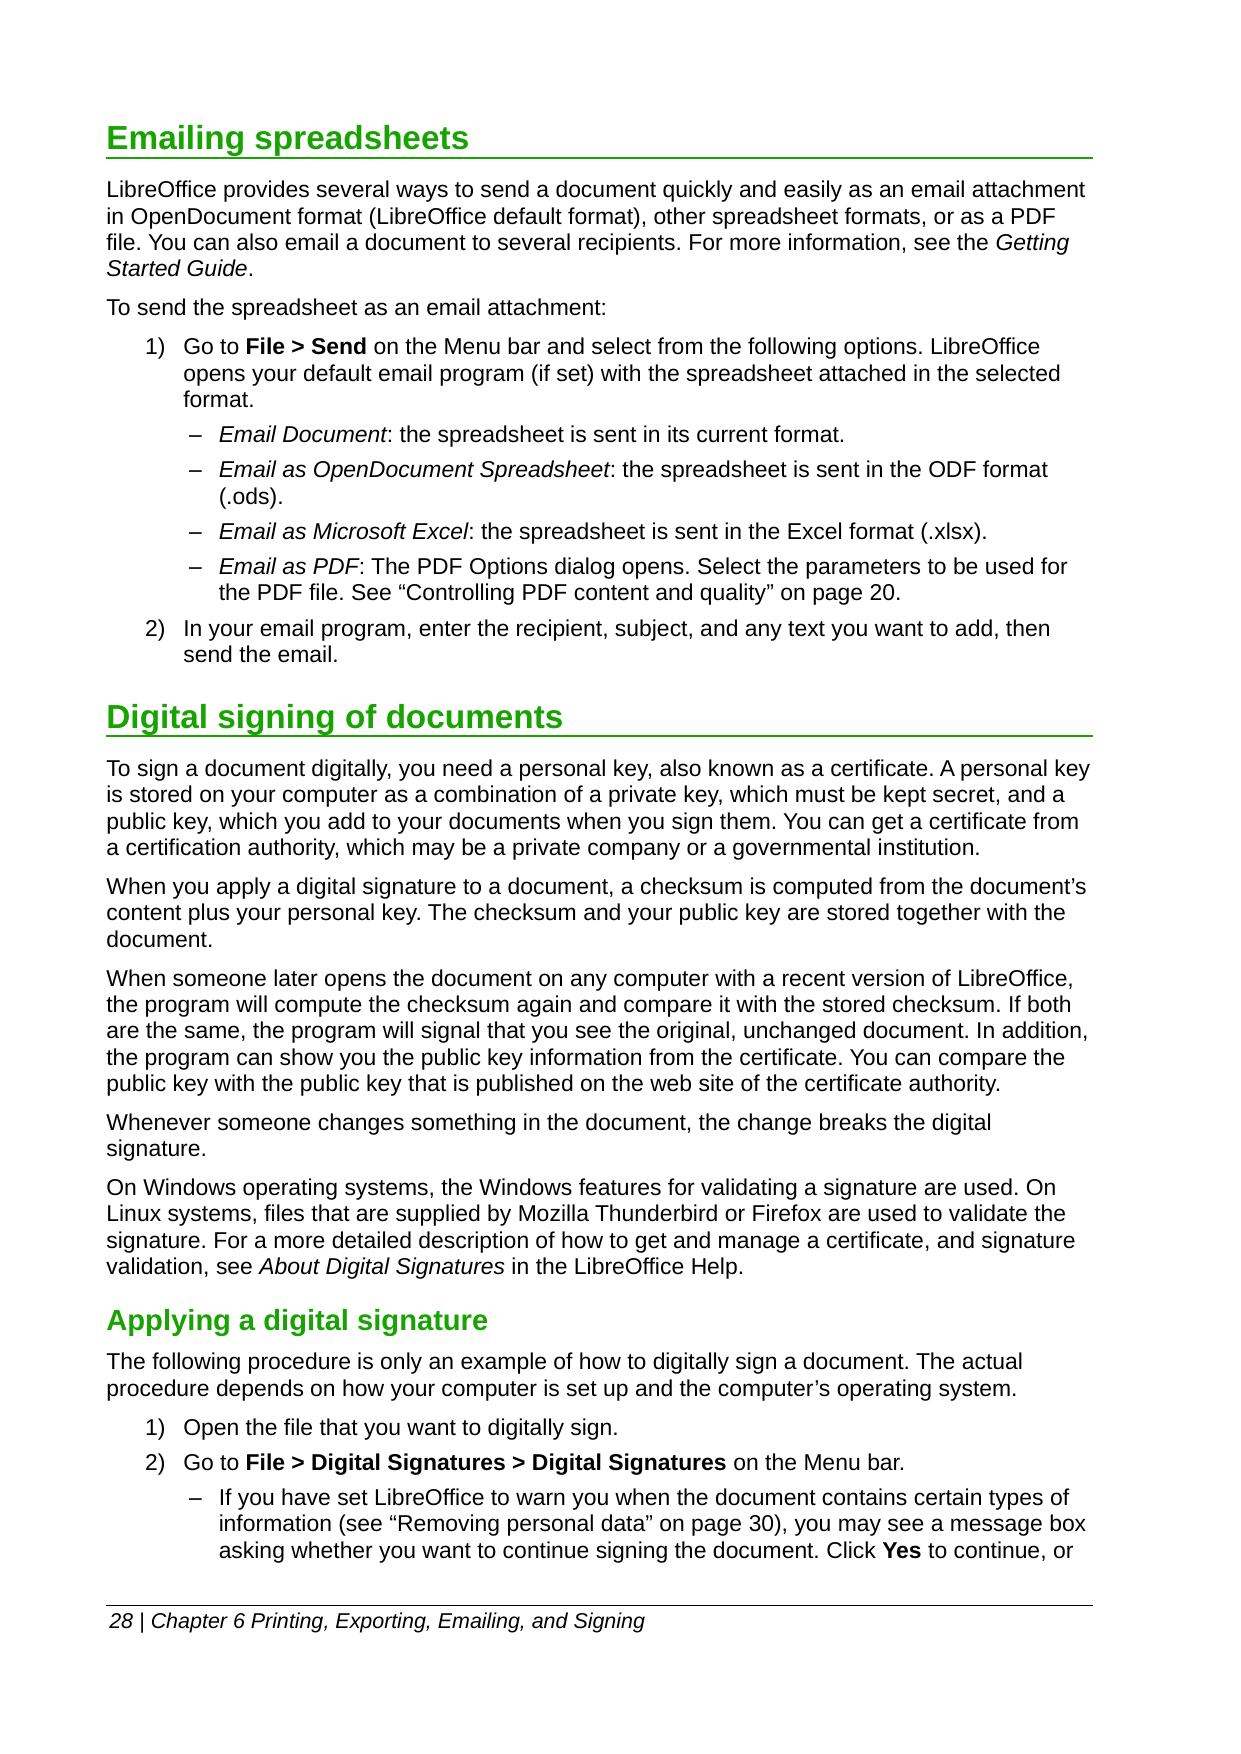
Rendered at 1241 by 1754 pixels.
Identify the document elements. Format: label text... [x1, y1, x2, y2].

text The following procedure is only an example of how to digitally sign a document. The actual procedure depends on how your computer is set up and the computer’s operating system. [106, 1348, 1093, 1401]
list Go to File > Send on the Menu bar and select from the following options. LibreOffice opens your default email program (if set) with the spreadsheet attached in the selected format. [165, 333, 1093, 412]
subtitle Digital signing of documents [106, 697, 1093, 735]
list Open the file that you want to digitally sign. [165, 1413, 1093, 1440]
text When someone later opens the document on any computer with a recent version of LibreOffice, the program will compute the checksum again and compare it with the stored checksum. If both are the same, the program will signal that you see the original, unchanged document. In addition, the program can show you the public key information from the certificate. You can compare the public key with the public key that is published on the web site of the certificate authority. [106, 964, 1093, 1096]
text When you apply a digital signature to a document, a checksum is computed from the document’s content plus your personal key. The checksum and your public key are stored together with the document. [106, 873, 1093, 952]
list Go to File > Digital Signatures > Digital Signatures on the Menu bar. [165, 1449, 1093, 1475]
list If you have set LibreOffice to warn you when the document contains certain types of information (see “Removing personal data” on page 30), you may see a message box asking whether you want to continue signing the document. Click Yes to continue, or [189, 1484, 1093, 1563]
text LibreOffice provides several ways to send a document quickly and easily as an email attachment in OpenDocument format (LibreOffice default format), other spreadsheet formats, or as a PDF file. You can also email a document to several recipients. For more information, see the Getting Started Guide. [106, 176, 1093, 282]
text Whenever someone changes something in the document, the change breaks the digital signature. [106, 1109, 1093, 1161]
text On Windows operating systems, the Windows features for validating a signature are used. On Linux systems, files that are supplied by Mozilla Thunderbird or Firefox are used to validate the signature. For a more detailed description of how to get and manage a certificate, and signature validation, see About Digital Signatures in the LibreOffice Help. [106, 1174, 1093, 1279]
text To send the spreadsheet as an email attachment: [106, 294, 1093, 321]
text To sign a document digitally, you need a personal key, also known as a certificate. A personal key is stored on your computer as a combination of a private key, which must be kept secret, and a public key, which you add to your documents when you sign them. You can get a certificate from a certification authority, which may be a private company or a governmental institution. [106, 755, 1093, 860]
list Email as PDF: The PDF Options dialog opens. Select the parameters to be used for the PDF file. See “Controlling PDF content and quality” on page 20. [189, 553, 1093, 606]
list Email as Microsoft Excel: the spreadsheet is sent in the Excel format (.xlsx). [189, 518, 1093, 544]
list Email Document: the spreadsheet is sent in its current format. [189, 421, 1093, 447]
list Email as OpenDocument Spreadsheet: the spreadsheet is sent in the ODF format (.ods). [189, 456, 1093, 509]
subtitle Applying a digital signature [106, 1303, 1093, 1337]
list In your email program, enter the recipient, subject, and any text you want to add, then send the email. [165, 614, 1093, 667]
subtitle Emailing spreadsheets [106, 118, 1093, 157]
